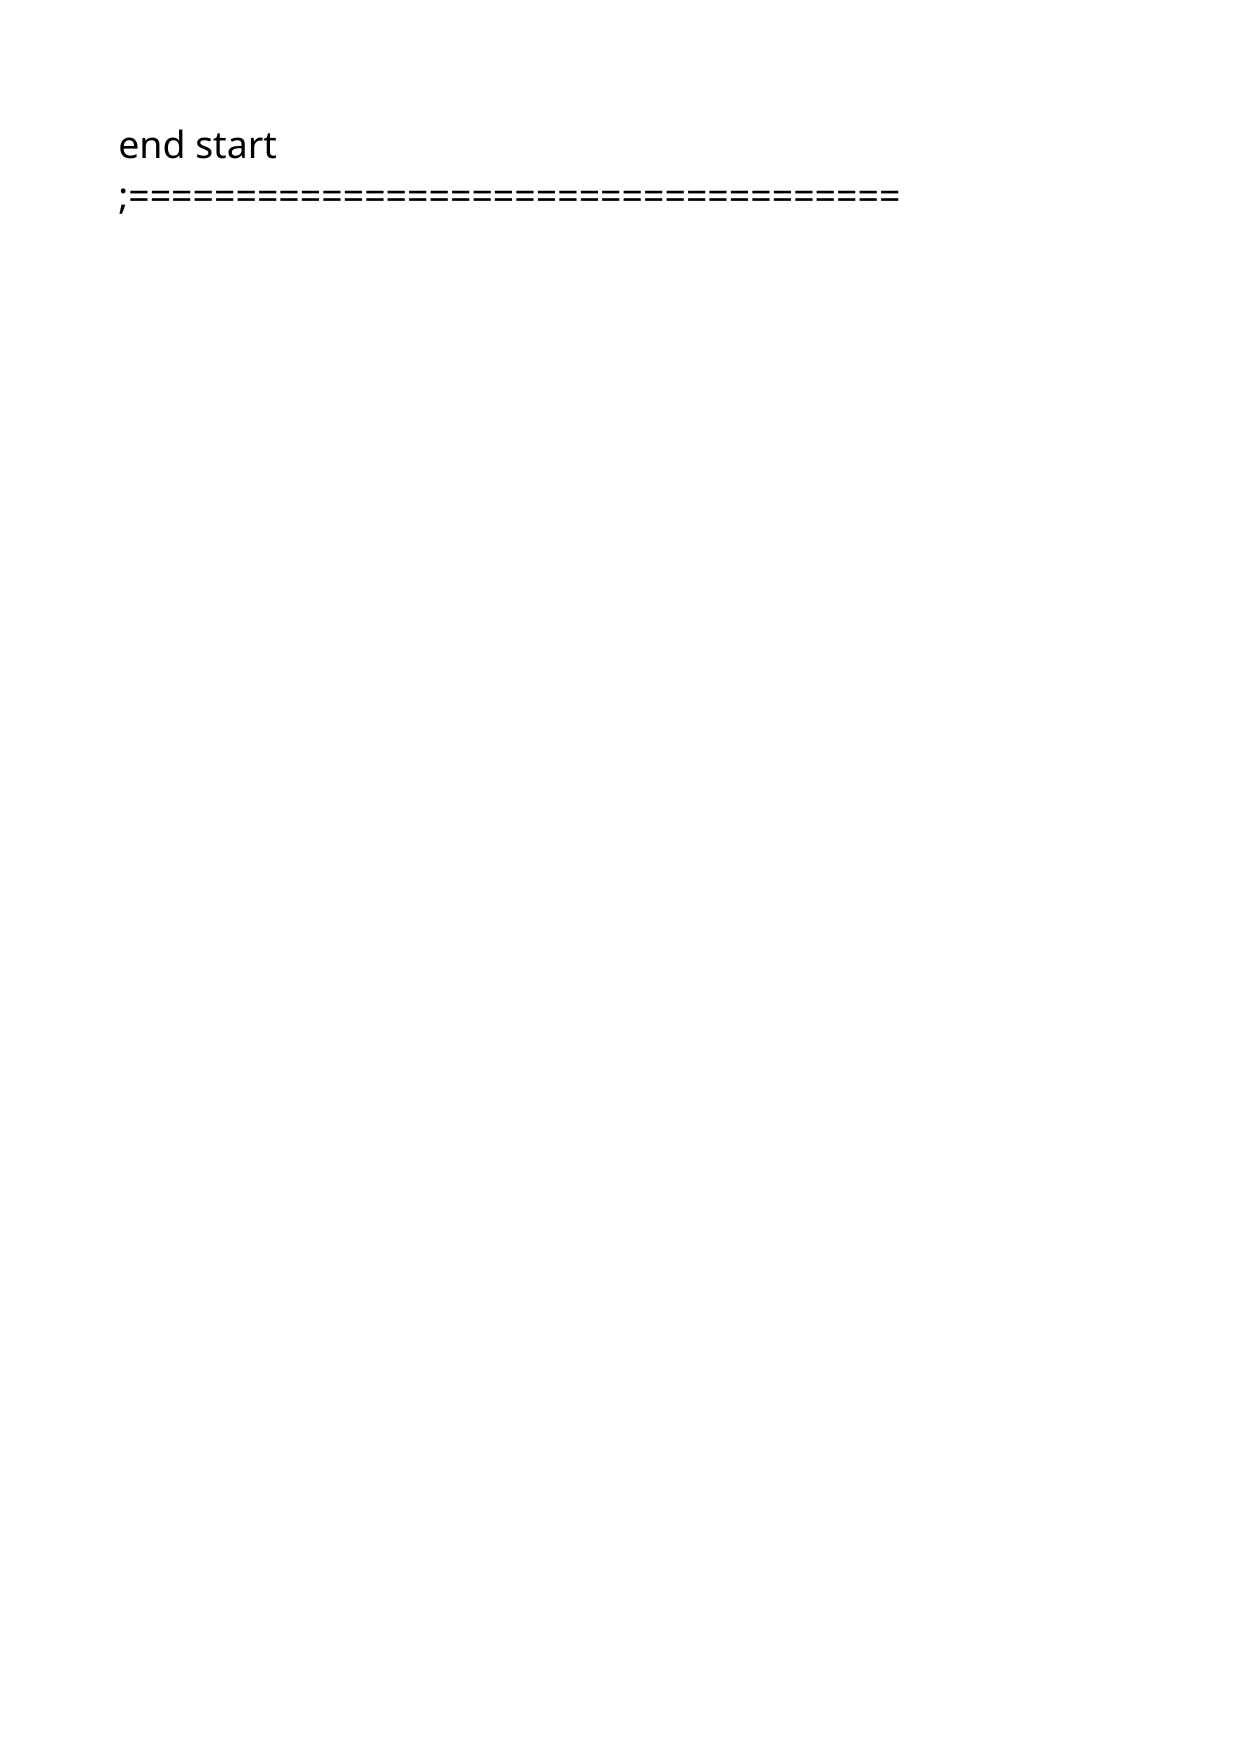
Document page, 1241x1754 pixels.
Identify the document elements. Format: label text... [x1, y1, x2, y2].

text ;==================================== [118, 169, 1122, 220]
text end start [118, 118, 1122, 169]
